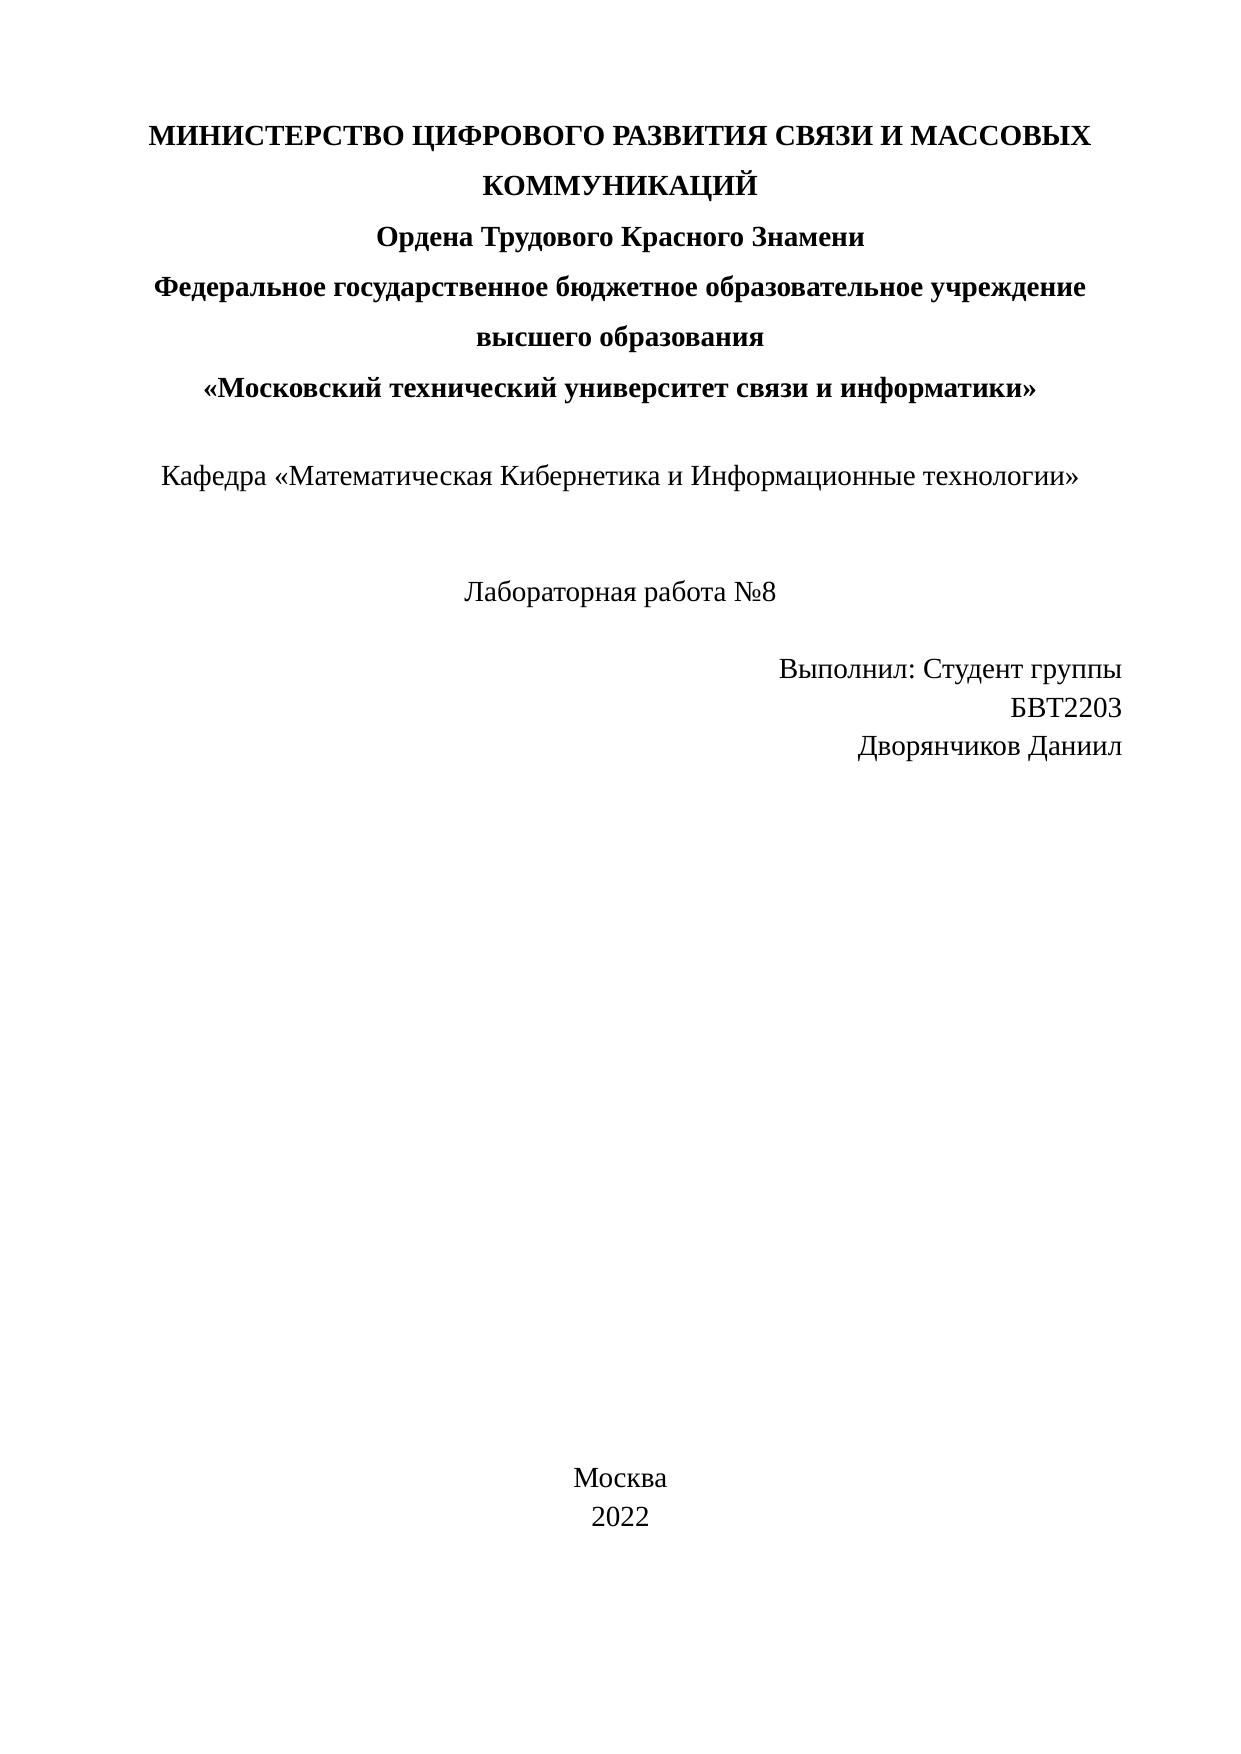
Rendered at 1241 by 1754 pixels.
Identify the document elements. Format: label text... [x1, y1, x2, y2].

text Москва [118, 1461, 1122, 1494]
text БВТ2203 [192, 690, 1122, 723]
text Федеральное государственное бюджетное образовательное учреждение высшего образования [118, 269, 1122, 353]
text 2022 [118, 1499, 1122, 1533]
text МИНИСТЕРСТВО ЦИФРОВОГО РАЗВИТИЯ СВЯЗИ И МАССОВЫХ КОММУНИКАЦИЙ [118, 118, 1122, 202]
text Лабораторная работа №8 [118, 574, 1122, 608]
text Дворянчиков Даниил [192, 728, 1122, 762]
text Выполнил: Студент группы [192, 651, 1122, 685]
text Кафедра «Математическая Кибернетика и Информационные технологии» [118, 458, 1122, 492]
text «Московский технический университет связи и информатики» [118, 370, 1122, 403]
text Ордена Трудового Красного Знамени [118, 219, 1122, 252]
